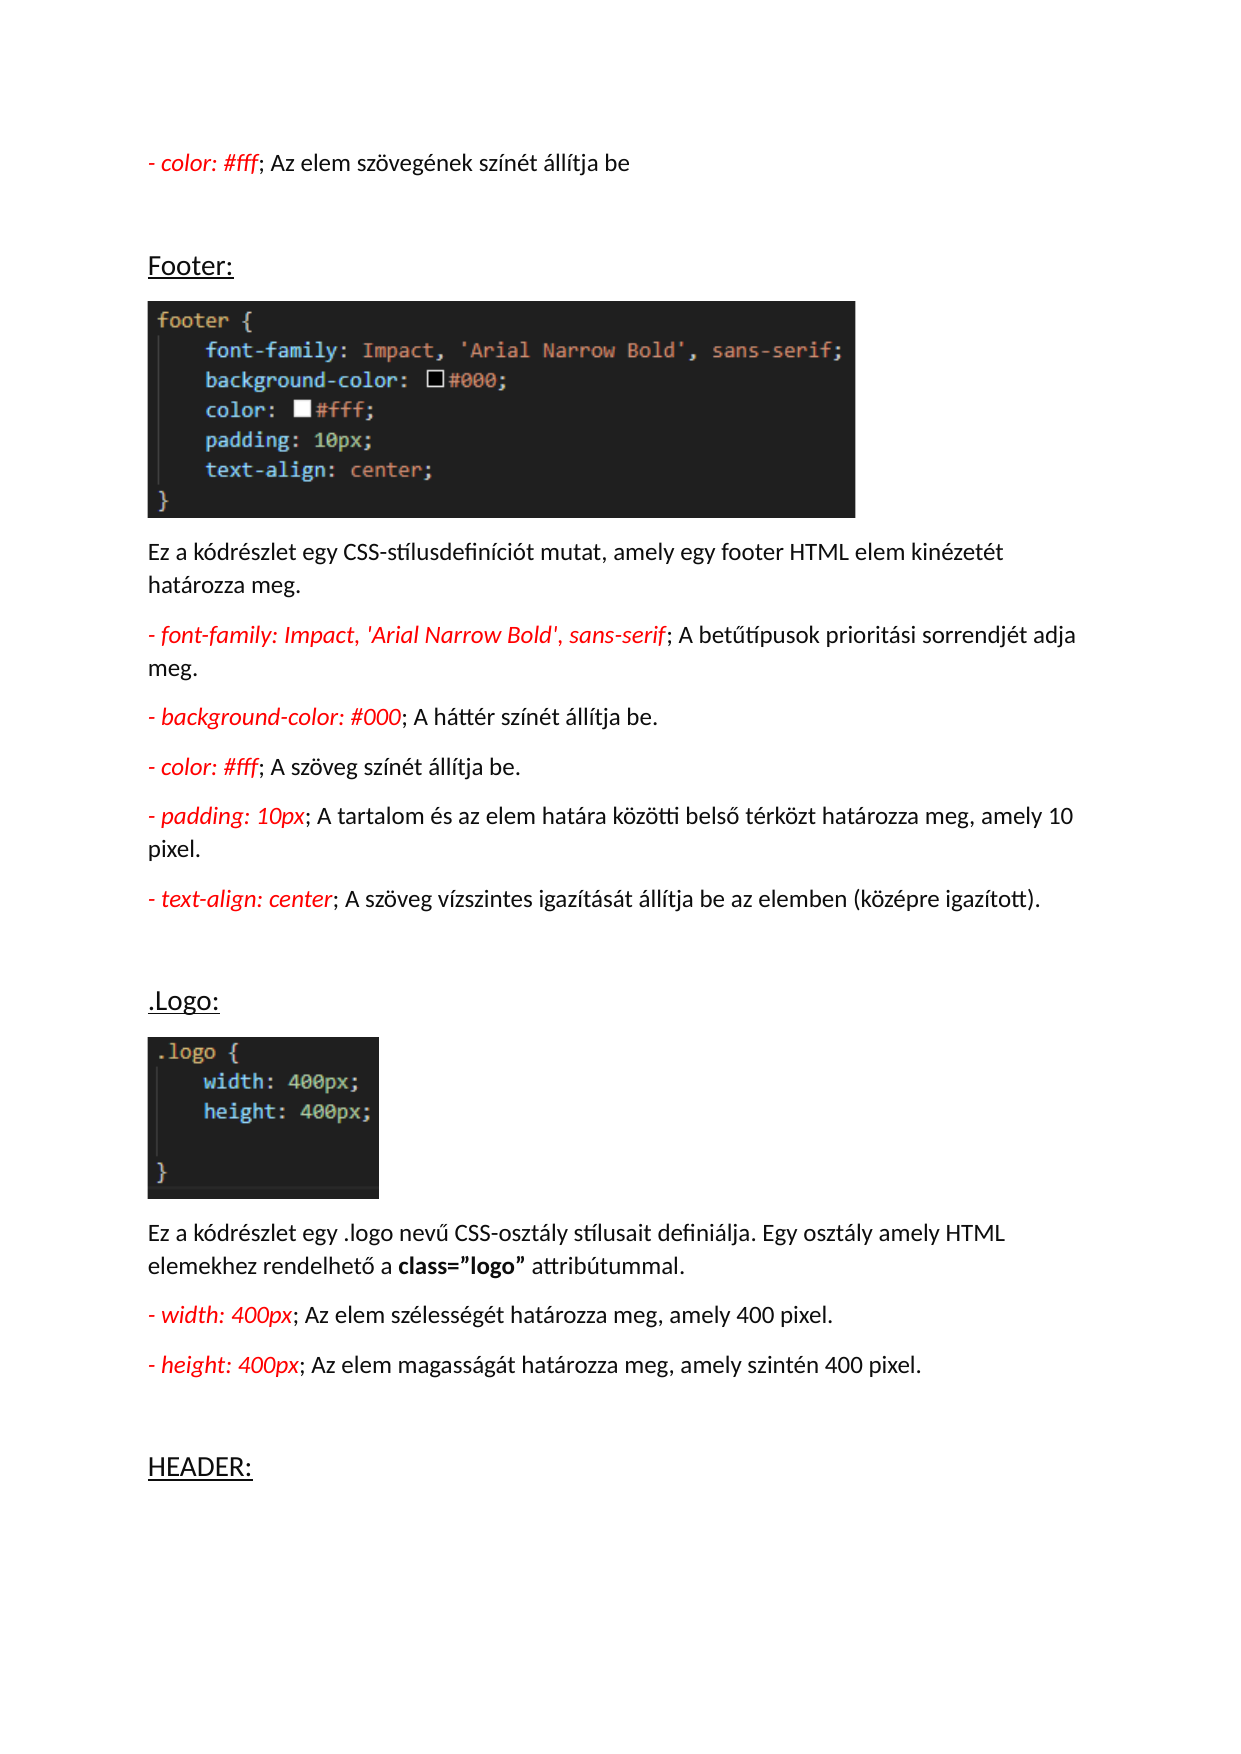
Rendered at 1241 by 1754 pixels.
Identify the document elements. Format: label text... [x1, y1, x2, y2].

text - background-color: #000; A háttér színét állítja be. [148, 701, 1093, 732]
text Footer: [148, 247, 1093, 282]
text HEADER: [148, 1448, 1093, 1484]
text - height: 400px; Az elem magasságát határozza meg, amely szintén 400 pixel. [148, 1349, 1093, 1380]
text - color: #fff; Az elem szövegének színét állítja be [148, 148, 1093, 178]
text Ez a kódrészlet egy .logo nevű CSS-osztály stílusait definiálja. Egy osztály amely HTML elemekhez rendelhető a class=”logo” attribútummal. [148, 1217, 1093, 1281]
text - padding: 10px; A tartalom és az elem határa közötti belső térközt határozza meg, amely 10 pixel. [148, 801, 1093, 864]
text - width: 400px; Az elem szélességét határozza meg, amely 400 pixel. [148, 1299, 1093, 1330]
text - text-align: center; A szöveg vízszintes igazítását állítja be az elemben (középre igazított). [148, 883, 1093, 913]
picture [147, 1037, 379, 1199]
text - font-family: Impact, 'Arial Narrow Bold', sans-serif; A betűtípusok prioritási sorrendjét adja meg. [148, 619, 1093, 682]
text Ez a kódrészlet egy CSS-stílusdefiníciót mutat, amely egy footer HTML elem kinézetét határozza meg. [148, 536, 1093, 600]
text .Logo: [148, 982, 1093, 1018]
text - color: #fff; A szöveg színét állítja be. [148, 751, 1093, 781]
picture [147, 301, 856, 518]
